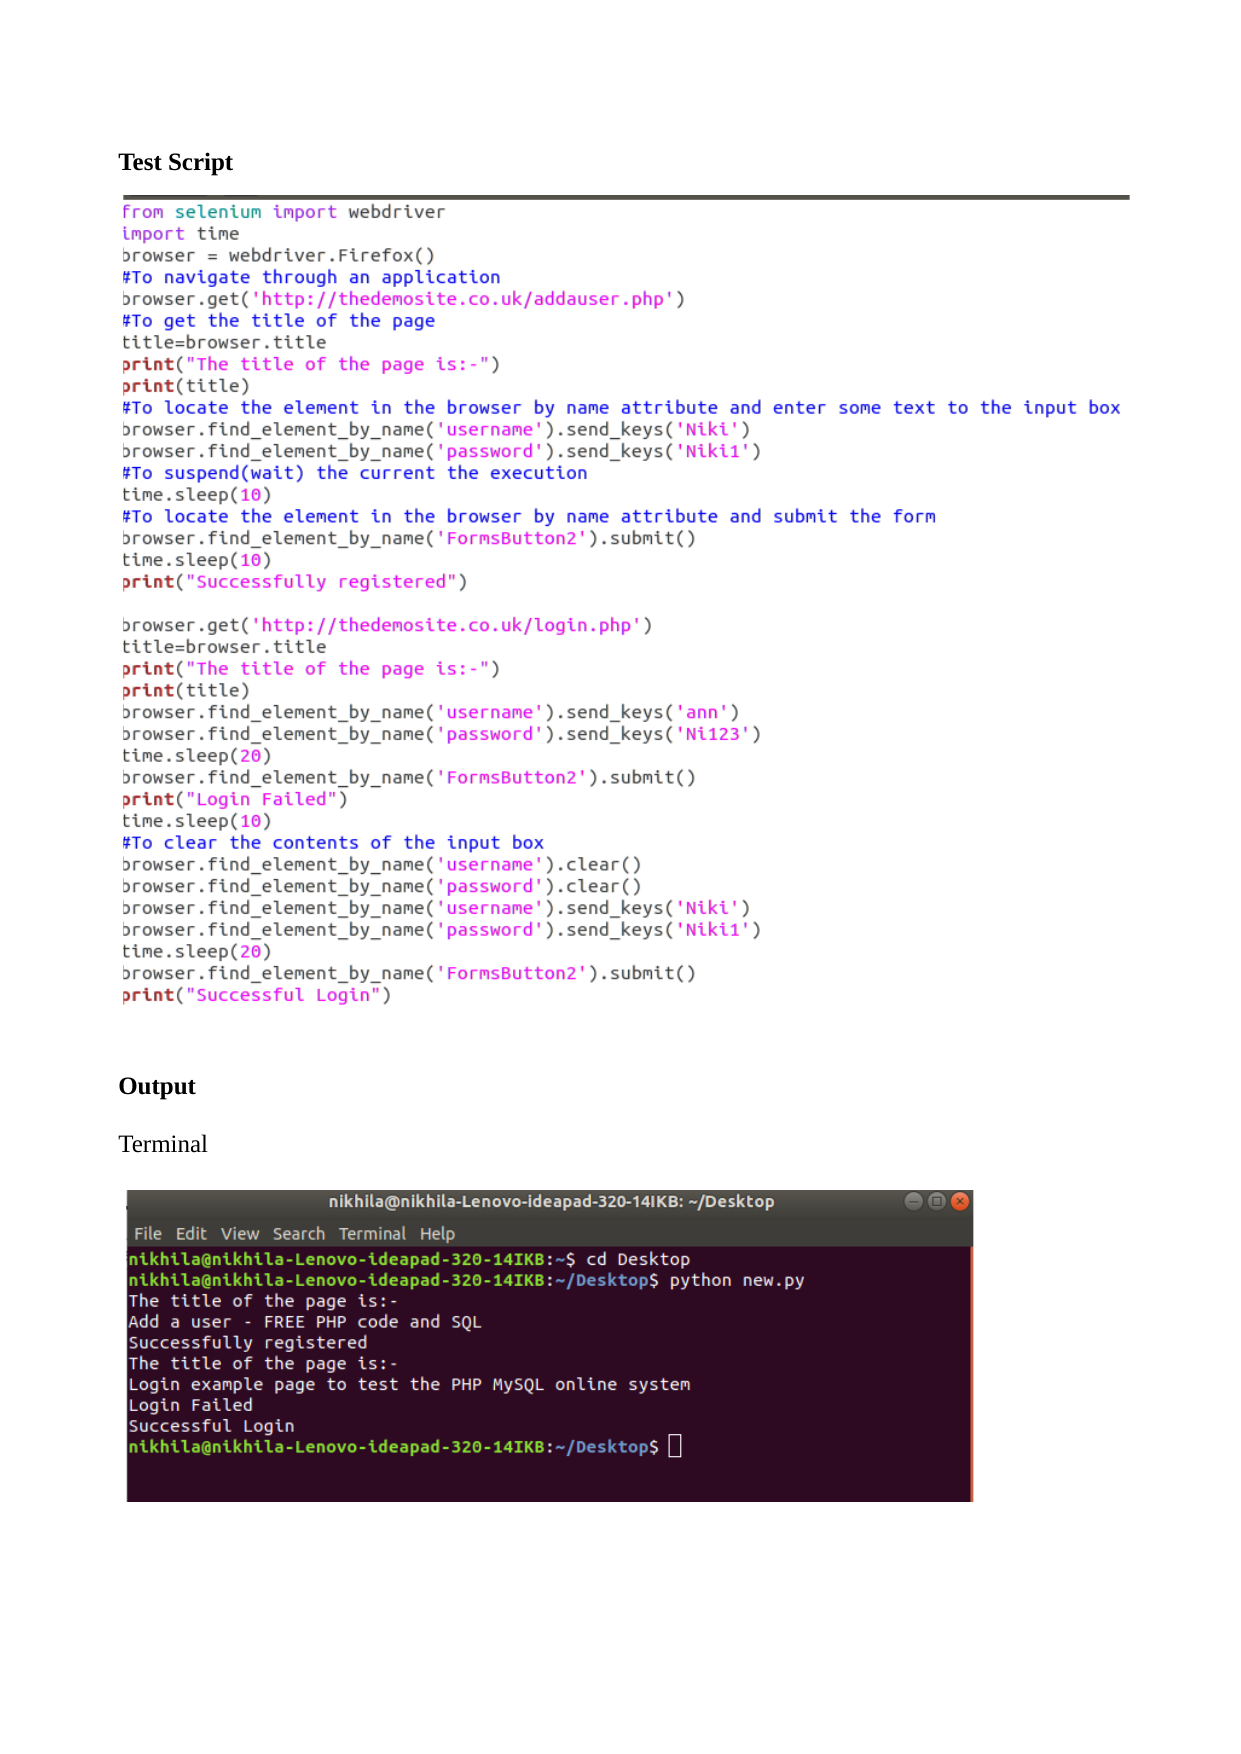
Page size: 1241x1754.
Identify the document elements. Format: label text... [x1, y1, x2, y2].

text Terminal [118, 1129, 1122, 1158]
text Output [118, 1071, 1122, 1100]
picture [123, 195, 1130, 1014]
picture [126, 1190, 938, 1502]
text Test Script [118, 147, 1122, 176]
